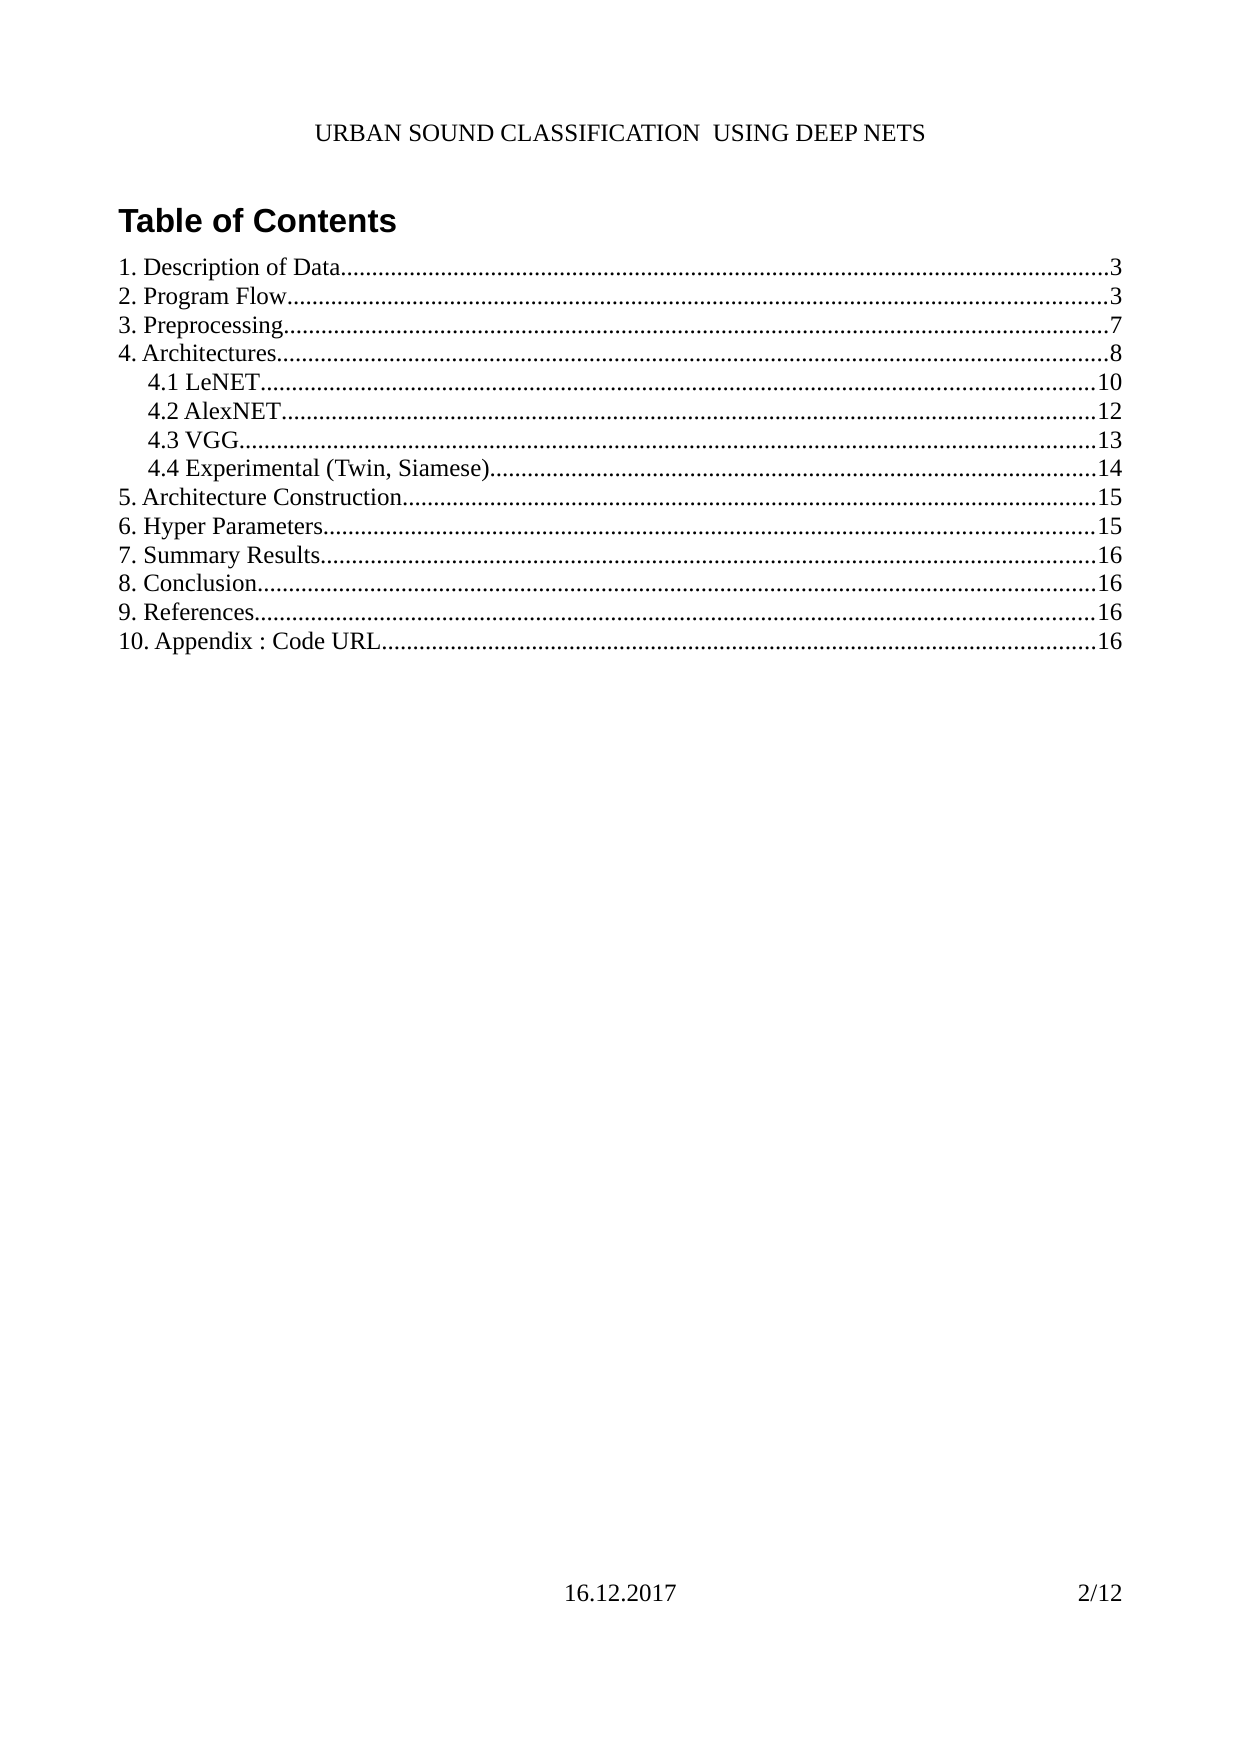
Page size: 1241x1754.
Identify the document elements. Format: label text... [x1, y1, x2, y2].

text 4.1 LeNET 10 [148, 367, 1122, 396]
text 9. References 16 [118, 597, 1122, 626]
text 4.4 Experimental (Twin, Siamese) 14 [148, 453, 1122, 482]
text 7. Summary Results 16 [118, 540, 1122, 568]
text 2. Program Flow 3 [118, 281, 1122, 310]
text 10. Appendix : Code URL 16 [118, 626, 1122, 655]
text 3. Preprocessing 7 [118, 310, 1122, 338]
text 4. Architectures 8 [118, 338, 1122, 367]
text 4.2 AlexNET 12 [148, 396, 1122, 425]
text 8. Conclusion 16 [118, 568, 1122, 597]
text 5. Architecture Construction 15 [118, 482, 1122, 511]
subtitle Table of Contents [118, 201, 1122, 240]
text 1. Description of Data 3 [118, 252, 1122, 281]
text 4.3 VGG 13 [148, 425, 1122, 453]
text 6. Hyper Parameters 15 [118, 511, 1122, 540]
